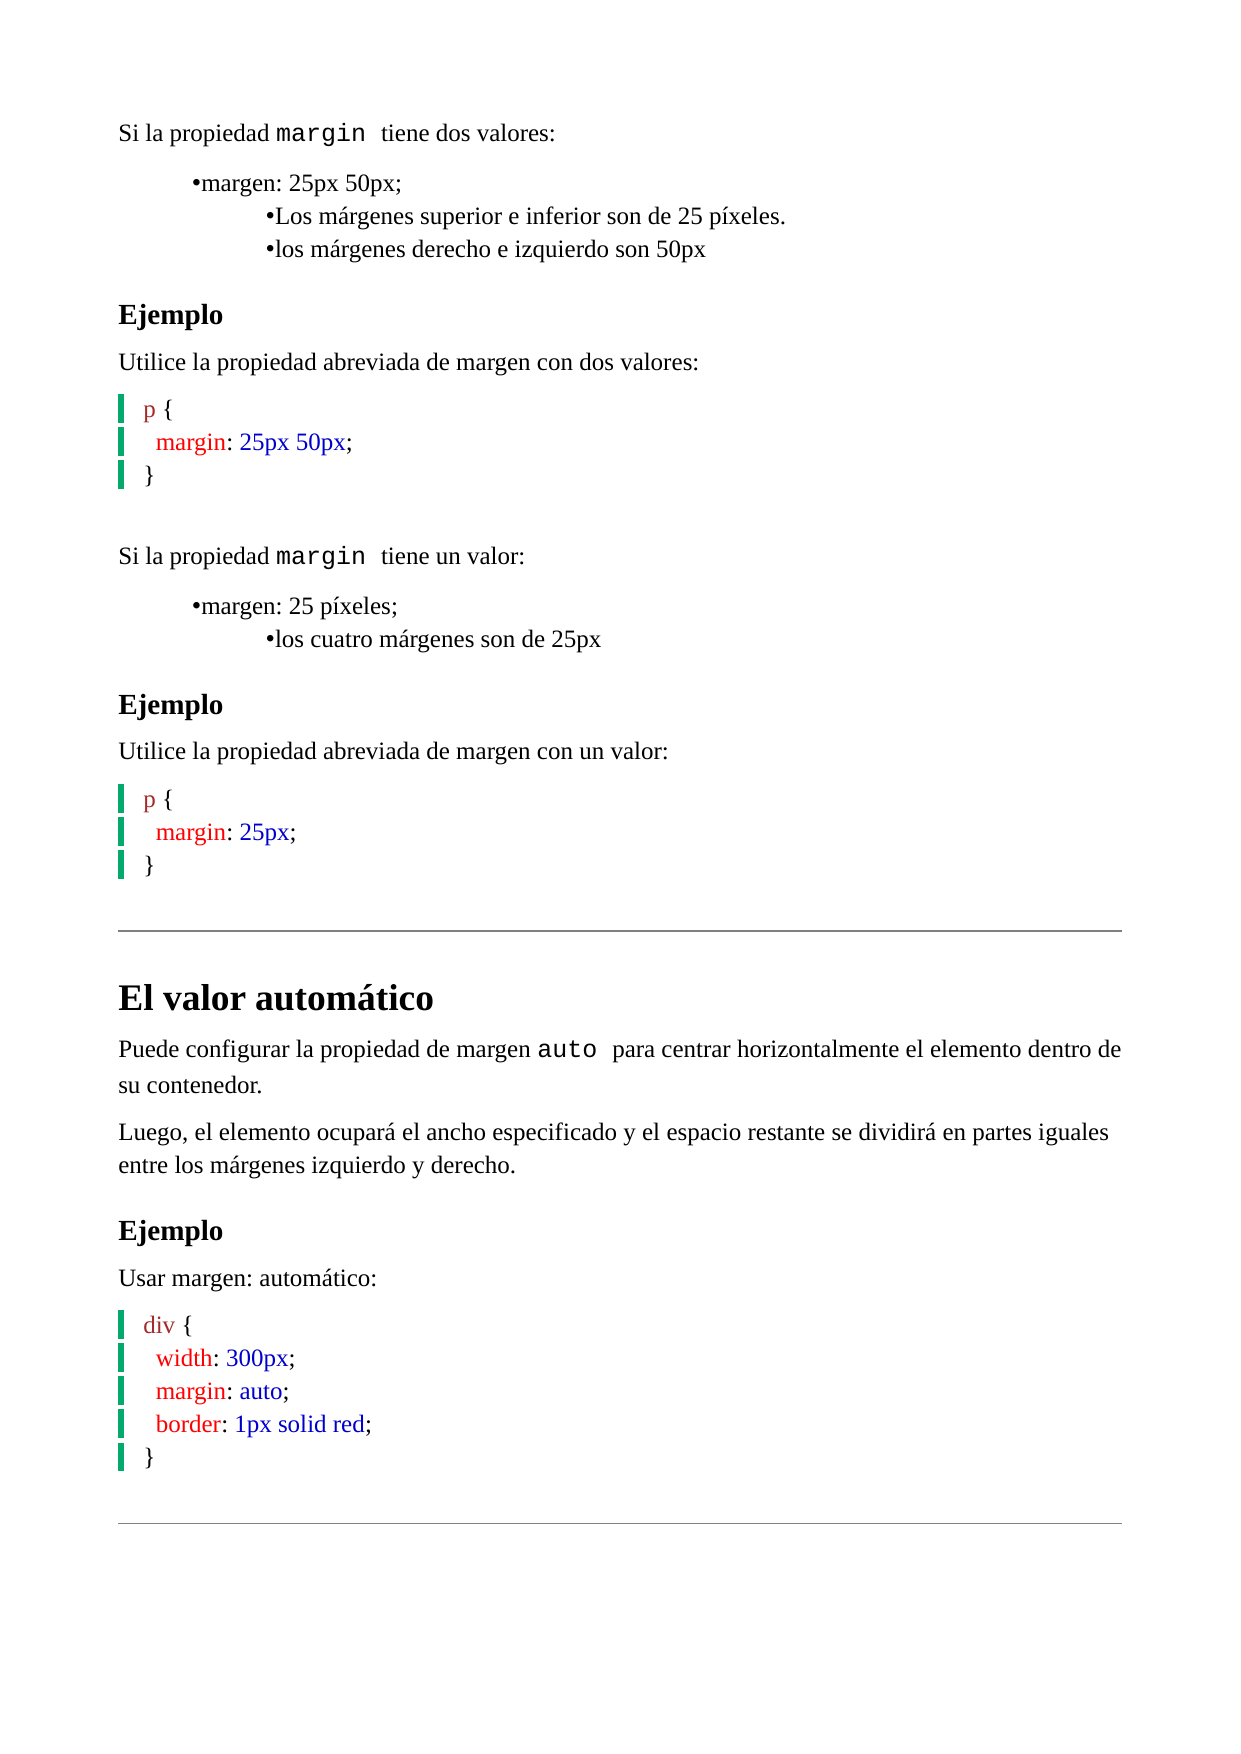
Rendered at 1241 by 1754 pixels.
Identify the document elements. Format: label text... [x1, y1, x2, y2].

text Si la propiedad margin tiene un valor: [118, 541, 1122, 572]
text div { width: 300px; margin: auto; border: 1px solid red; } [118, 1310, 1122, 1471]
list margen: 25 píxeles; [118, 591, 1122, 619]
text Luego, el elemento ocupará el ancho especificado y el espacio restante se dividirá en partes iguales entre los márgenes izquierdo y derecho. [118, 1117, 1122, 1179]
text Si la propiedad margin tiene dos valores: [118, 118, 1122, 149]
subtitle Ejemplo [118, 297, 1122, 331]
list los cuatro márgenes son de 25px [118, 624, 1122, 653]
text Usar margen: automático: [118, 1263, 1122, 1291]
list margen: 25px 50px; [118, 168, 1122, 197]
text Puede configurar la propiedad de margen auto para centrar horizontalmente el elemento dentro de su contenedor. [118, 1034, 1122, 1098]
text Utilice la propiedad abreviada de margen con un valor: [118, 736, 1122, 765]
text p { margin: 25px; } [118, 784, 1122, 879]
text Utilice la propiedad abreviada de margen con dos valores: [118, 347, 1122, 375]
subtitle Ejemplo [118, 687, 1122, 721]
text p { margin: 25px 50px; } [118, 394, 1122, 489]
list los márgenes derecho e izquierdo son 50px [118, 234, 1122, 263]
subtitle El valor automático [118, 976, 1122, 1019]
list Los márgenes superior e inferior son de 25 píxeles. [118, 201, 1122, 230]
subtitle Ejemplo [118, 1213, 1122, 1247]
